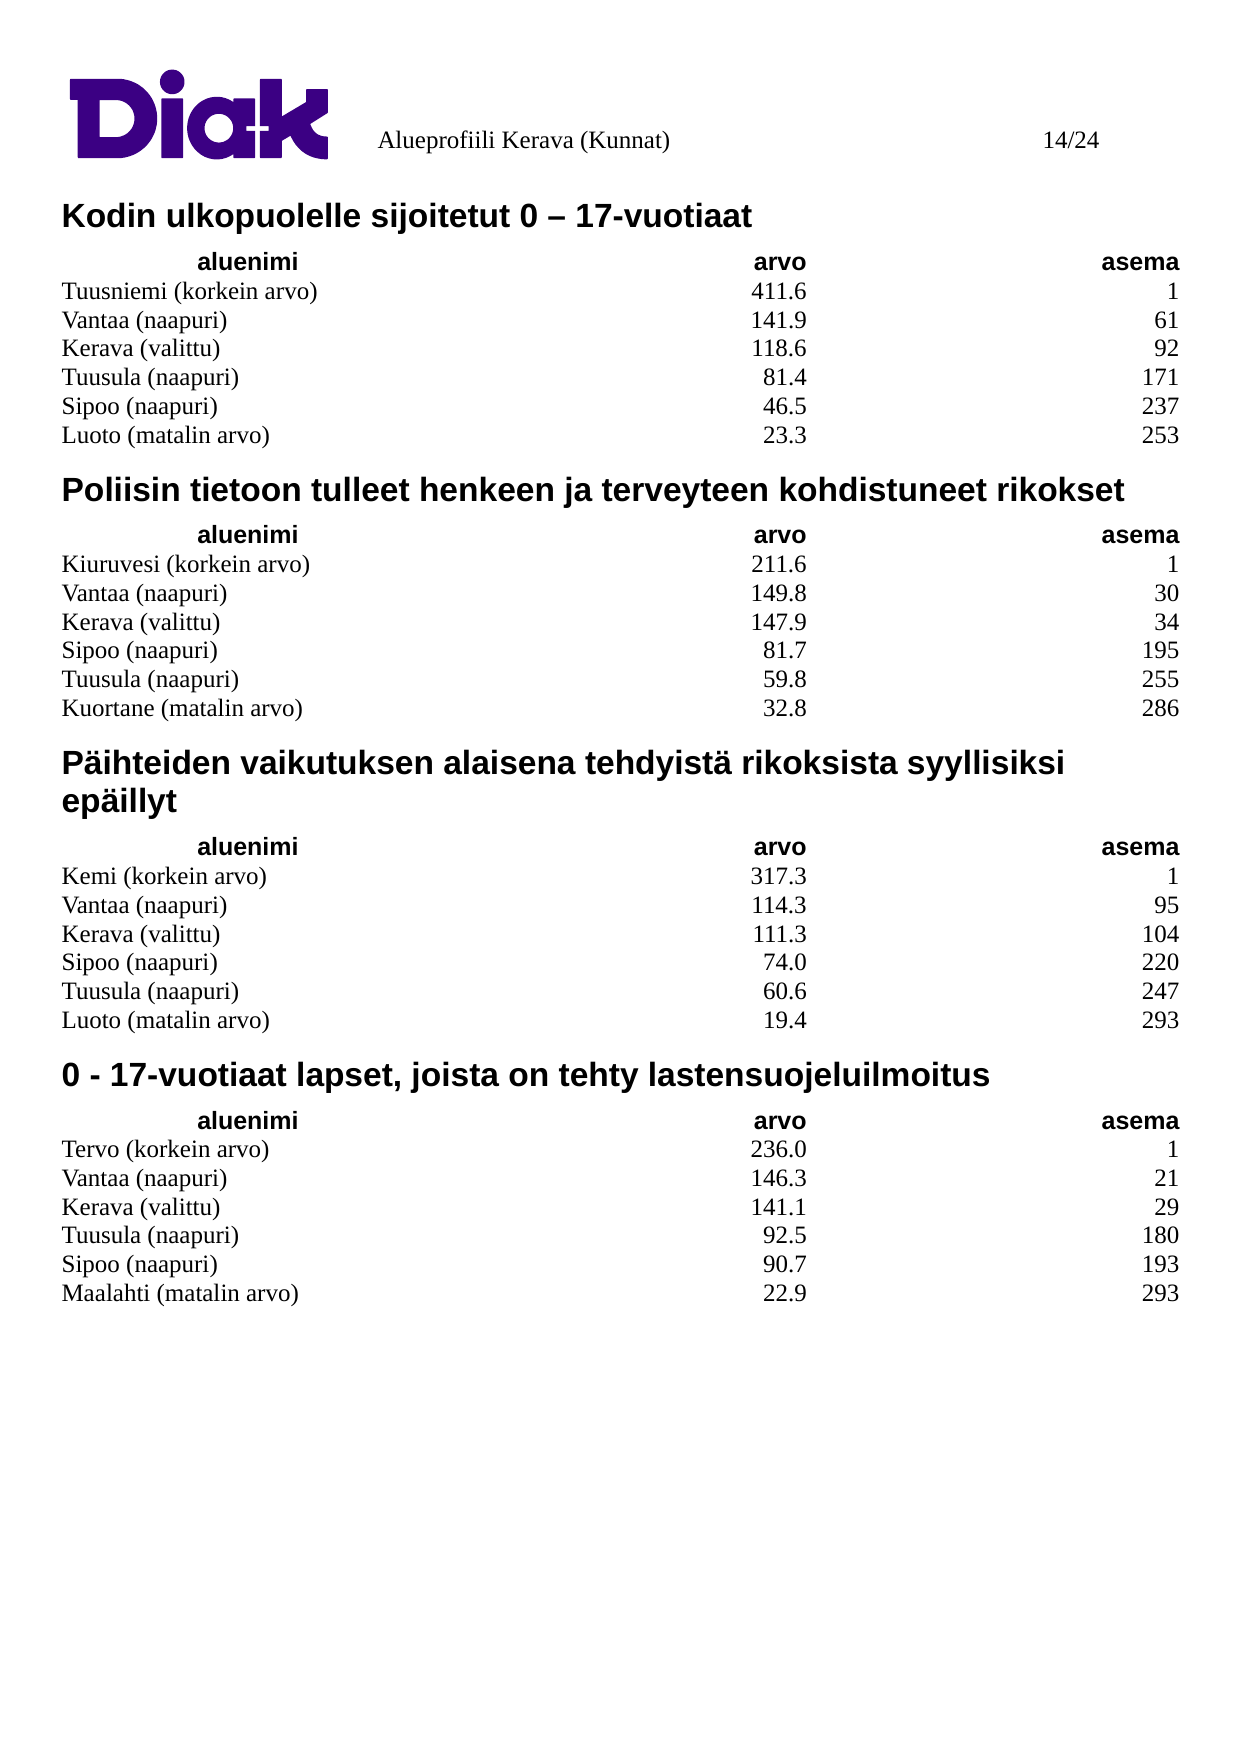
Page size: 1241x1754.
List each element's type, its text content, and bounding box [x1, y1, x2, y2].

table_header aluenimi [61, 833, 434, 861]
table_header aluenimi [61, 1106, 434, 1134]
table_cell 59.8 [434, 664, 806, 693]
table_cell 193 [806, 1249, 1179, 1278]
table_cell 247 [806, 976, 1179, 1005]
table_header arvo [434, 521, 806, 549]
table_cell 149.8 [434, 578, 806, 607]
table_cell 104 [806, 919, 1179, 947]
table_cell 146.3 [434, 1163, 806, 1192]
table_cell Kerava (valittu) [61, 1192, 434, 1221]
table_cell 293 [806, 1005, 1179, 1034]
table_cell 90.7 [434, 1249, 806, 1278]
table_cell Kemi (korkein arvo) [61, 861, 434, 890]
table_header arvo [434, 1106, 806, 1134]
table_cell 286 [806, 693, 1179, 722]
table_header arvo [434, 833, 806, 861]
table_cell 61 [806, 305, 1179, 333]
table_cell 293 [806, 1278, 1179, 1307]
table_cell Vantaa (naapuri) [61, 1163, 434, 1192]
subtitle 0 - 17-vuotiaat lapset, joista on tehty lastensuojeluilmoitus [61, 1054, 1179, 1093]
table_cell 1 [806, 861, 1179, 890]
table_cell 30 [806, 578, 1179, 607]
table_header arvo [434, 247, 806, 276]
table_cell 92 [806, 334, 1179, 362]
table_cell 237 [806, 391, 1179, 420]
table_cell Vantaa (naapuri) [61, 578, 434, 607]
table_header asema [806, 521, 1179, 549]
table_cell 147.9 [434, 607, 806, 636]
subtitle Päihteiden vaikutuksen alaisena tehdyistä rikoksista syyllisiksi epäillyt [61, 743, 1179, 820]
table_cell Luoto (matalin arvo) [61, 420, 434, 448]
table_cell 34 [806, 607, 1179, 636]
table_header aluenimi [61, 247, 434, 276]
table_cell 180 [806, 1221, 1179, 1249]
table_cell Tuusula (naapuri) [61, 664, 434, 693]
table_header asema [806, 247, 1179, 276]
table_cell 81.4 [434, 362, 806, 391]
table_cell Tuusula (naapuri) [61, 976, 434, 1005]
table_cell Sipoo (naapuri) [61, 948, 434, 976]
subtitle Poliisin tietoon tulleet henkeen ja terveyteen kohdistuneet rikokset [61, 469, 1179, 508]
table_cell Kerava (valittu) [61, 607, 434, 636]
table_cell 317.3 [434, 861, 806, 890]
table_cell 19.4 [434, 1005, 806, 1034]
table_cell 21 [806, 1163, 1179, 1192]
table_cell 1 [806, 1134, 1179, 1163]
table_header asema [806, 1106, 1179, 1134]
table_cell Maalahti (matalin arvo) [61, 1278, 434, 1307]
table_cell 32.8 [434, 693, 806, 722]
subtitle Kodin ulkopuolelle sijoitetut 0 – 17-vuotiaat [61, 196, 1179, 235]
table_cell 111.3 [434, 919, 806, 947]
table_header asema [806, 833, 1179, 861]
table_cell 1 [806, 549, 1179, 578]
table_cell 253 [806, 420, 1179, 448]
table_cell Kuortane (matalin arvo) [61, 693, 434, 722]
table_cell 118.6 [434, 334, 806, 362]
table_cell 29 [806, 1192, 1179, 1221]
table_cell 141.1 [434, 1192, 806, 1221]
table_cell Tervo (korkein arvo) [61, 1134, 434, 1163]
table_cell 46.5 [434, 391, 806, 420]
table_cell 255 [806, 664, 1179, 693]
table_cell 1 [806, 276, 1179, 305]
table_cell Tuusula (naapuri) [61, 1221, 434, 1249]
table_cell 74.0 [434, 948, 806, 976]
table_cell Kiuruvesi (korkein arvo) [61, 549, 434, 578]
table_cell 81.7 [434, 636, 806, 664]
table_cell 114.3 [434, 890, 806, 919]
table_cell Sipoo (naapuri) [61, 636, 434, 664]
table_header aluenimi [61, 521, 434, 549]
table_cell Vantaa (naapuri) [61, 305, 434, 333]
table_cell Tuusula (naapuri) [61, 362, 434, 391]
table_cell 236.0 [434, 1134, 806, 1163]
table_cell 60.6 [434, 976, 806, 1005]
table_cell 171 [806, 362, 1179, 391]
table_cell Tuusniemi (korkein arvo) [61, 276, 434, 305]
table_cell 92.5 [434, 1221, 806, 1249]
table_cell Luoto (matalin arvo) [61, 1005, 434, 1034]
table_cell Kerava (valittu) [61, 919, 434, 947]
table_cell Sipoo (naapuri) [61, 391, 434, 420]
table_cell 195 [806, 636, 1179, 664]
table_cell 23.3 [434, 420, 806, 448]
table_cell Kerava (valittu) [61, 334, 434, 362]
table_cell Sipoo (naapuri) [61, 1249, 434, 1278]
table_cell 211.6 [434, 549, 806, 578]
table_cell Vantaa (naapuri) [61, 890, 434, 919]
table_cell 22.9 [434, 1278, 806, 1307]
table_cell 411.6 [434, 276, 806, 305]
table_cell 95 [806, 890, 1179, 919]
table_cell 220 [806, 948, 1179, 976]
table_cell 141.9 [434, 305, 806, 333]
